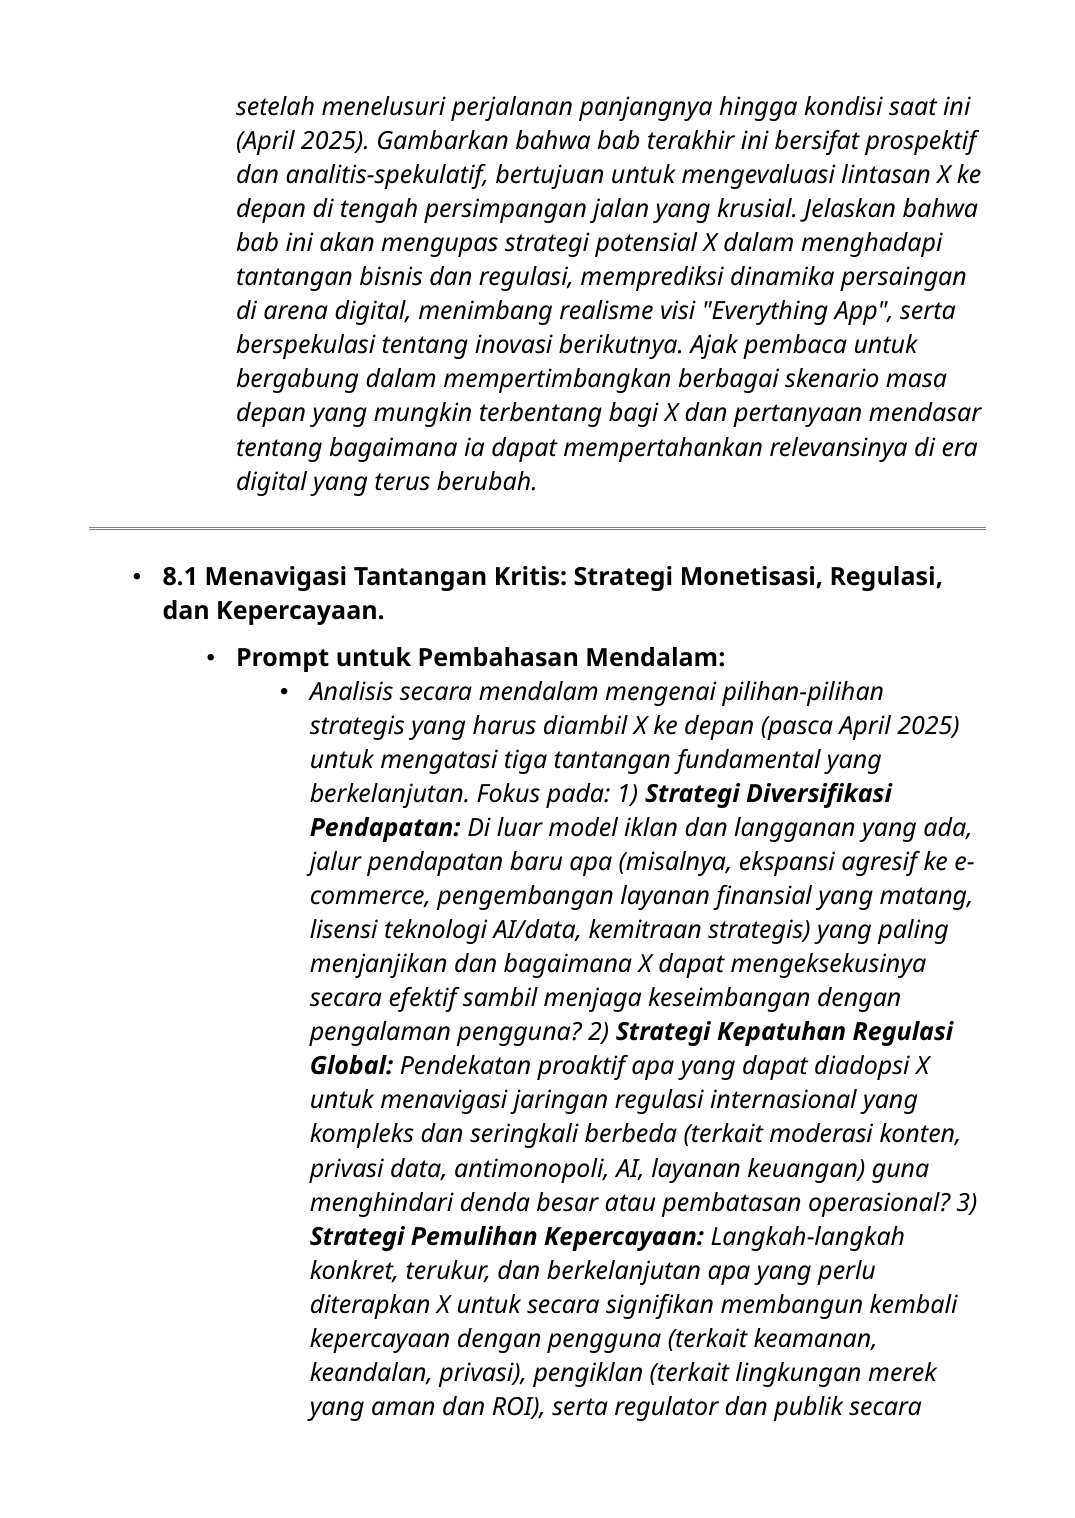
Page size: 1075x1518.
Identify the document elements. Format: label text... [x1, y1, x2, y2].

list Analisis secara mendalam mengenai pilihan-pilihan strategis yang harus diambil X ke depan (pasca April 2025) untuk mengatasi tiga tantangan fundamental yang berkelanjutan. Fokus pada: 1) Strategi Diversifikasi Pendapatan: Di luar model iklan dan langganan yang ada, jalur pendapatan baru apa (misalnya, ekspansi agresif ke e-commerce, pengembangan layanan finansial yang matang, lisensi teknologi AI/data, kemitraan strategis) yang paling menjanjikan dan bagaimana X dapat mengeksekusinya secara efektif sambil menjaga keseimbangan dengan pengalaman pengguna? 2) Strategi Kepatuhan Regulasi Global: Pendekatan proaktif apa yang dapat diadopsi X untuk menavigasi jaringan regulasi internasional yang kompleks dan seringkali berbeda (terkait moderasi konten, privasi data, antimonopoli, AI, layanan keuangan) guna menghindari denda besar atau pembatasan operasional? 3) Strategi Pemulihan Kepercayaan: Langkah-langkah konkret, terukur, dan berkelanjutan apa yang perlu diterapkan X untuk secara signifikan membangun kembali kepercayaan dengan pengguna (terkait keamanan, keandalan, privasi), pengiklan (terkait lingkungan merek yang aman dan ROI), serta regulator dan publik secara [280, 673, 986, 1423]
list setelah menelusuri perjalanan panjangnya hingga kondisi saat ini (April 2025). Gambarkan bahwa bab terakhir ini bersifat prospektif dan analitis-spekulatif, bertujuan untuk mengevaluasi lintasan X ke depan di tengah persimpangan jalan yang krusial. Jelaskan bahwa bab ini akan mengupas strategi potensial X dalam menghadapi tantangan bisnis dan regulasi, memprediksi dinamika persaingan di arena digital, menimbang realisme visi "Everything App", serta berspekulasi tentang inovasi berikutnya. Ajak pembaca untuk bergabung dalam mempertimbangkan berbagai skenario masa depan yang mungkin terbentang bagi X dan pertanyaan mendasar tentang bagaimana ia dapat mempertahankan relevansinya di era digital yang terus berubah. [206, 88, 986, 497]
list 8.1 Menavigasi Tantangan Kritis: Strategi Monetisasi, Regulasi, dan Kepercayaan. [133, 559, 986, 627]
list Prompt untuk Pembahasan Mendalam: [206, 639, 986, 673]
